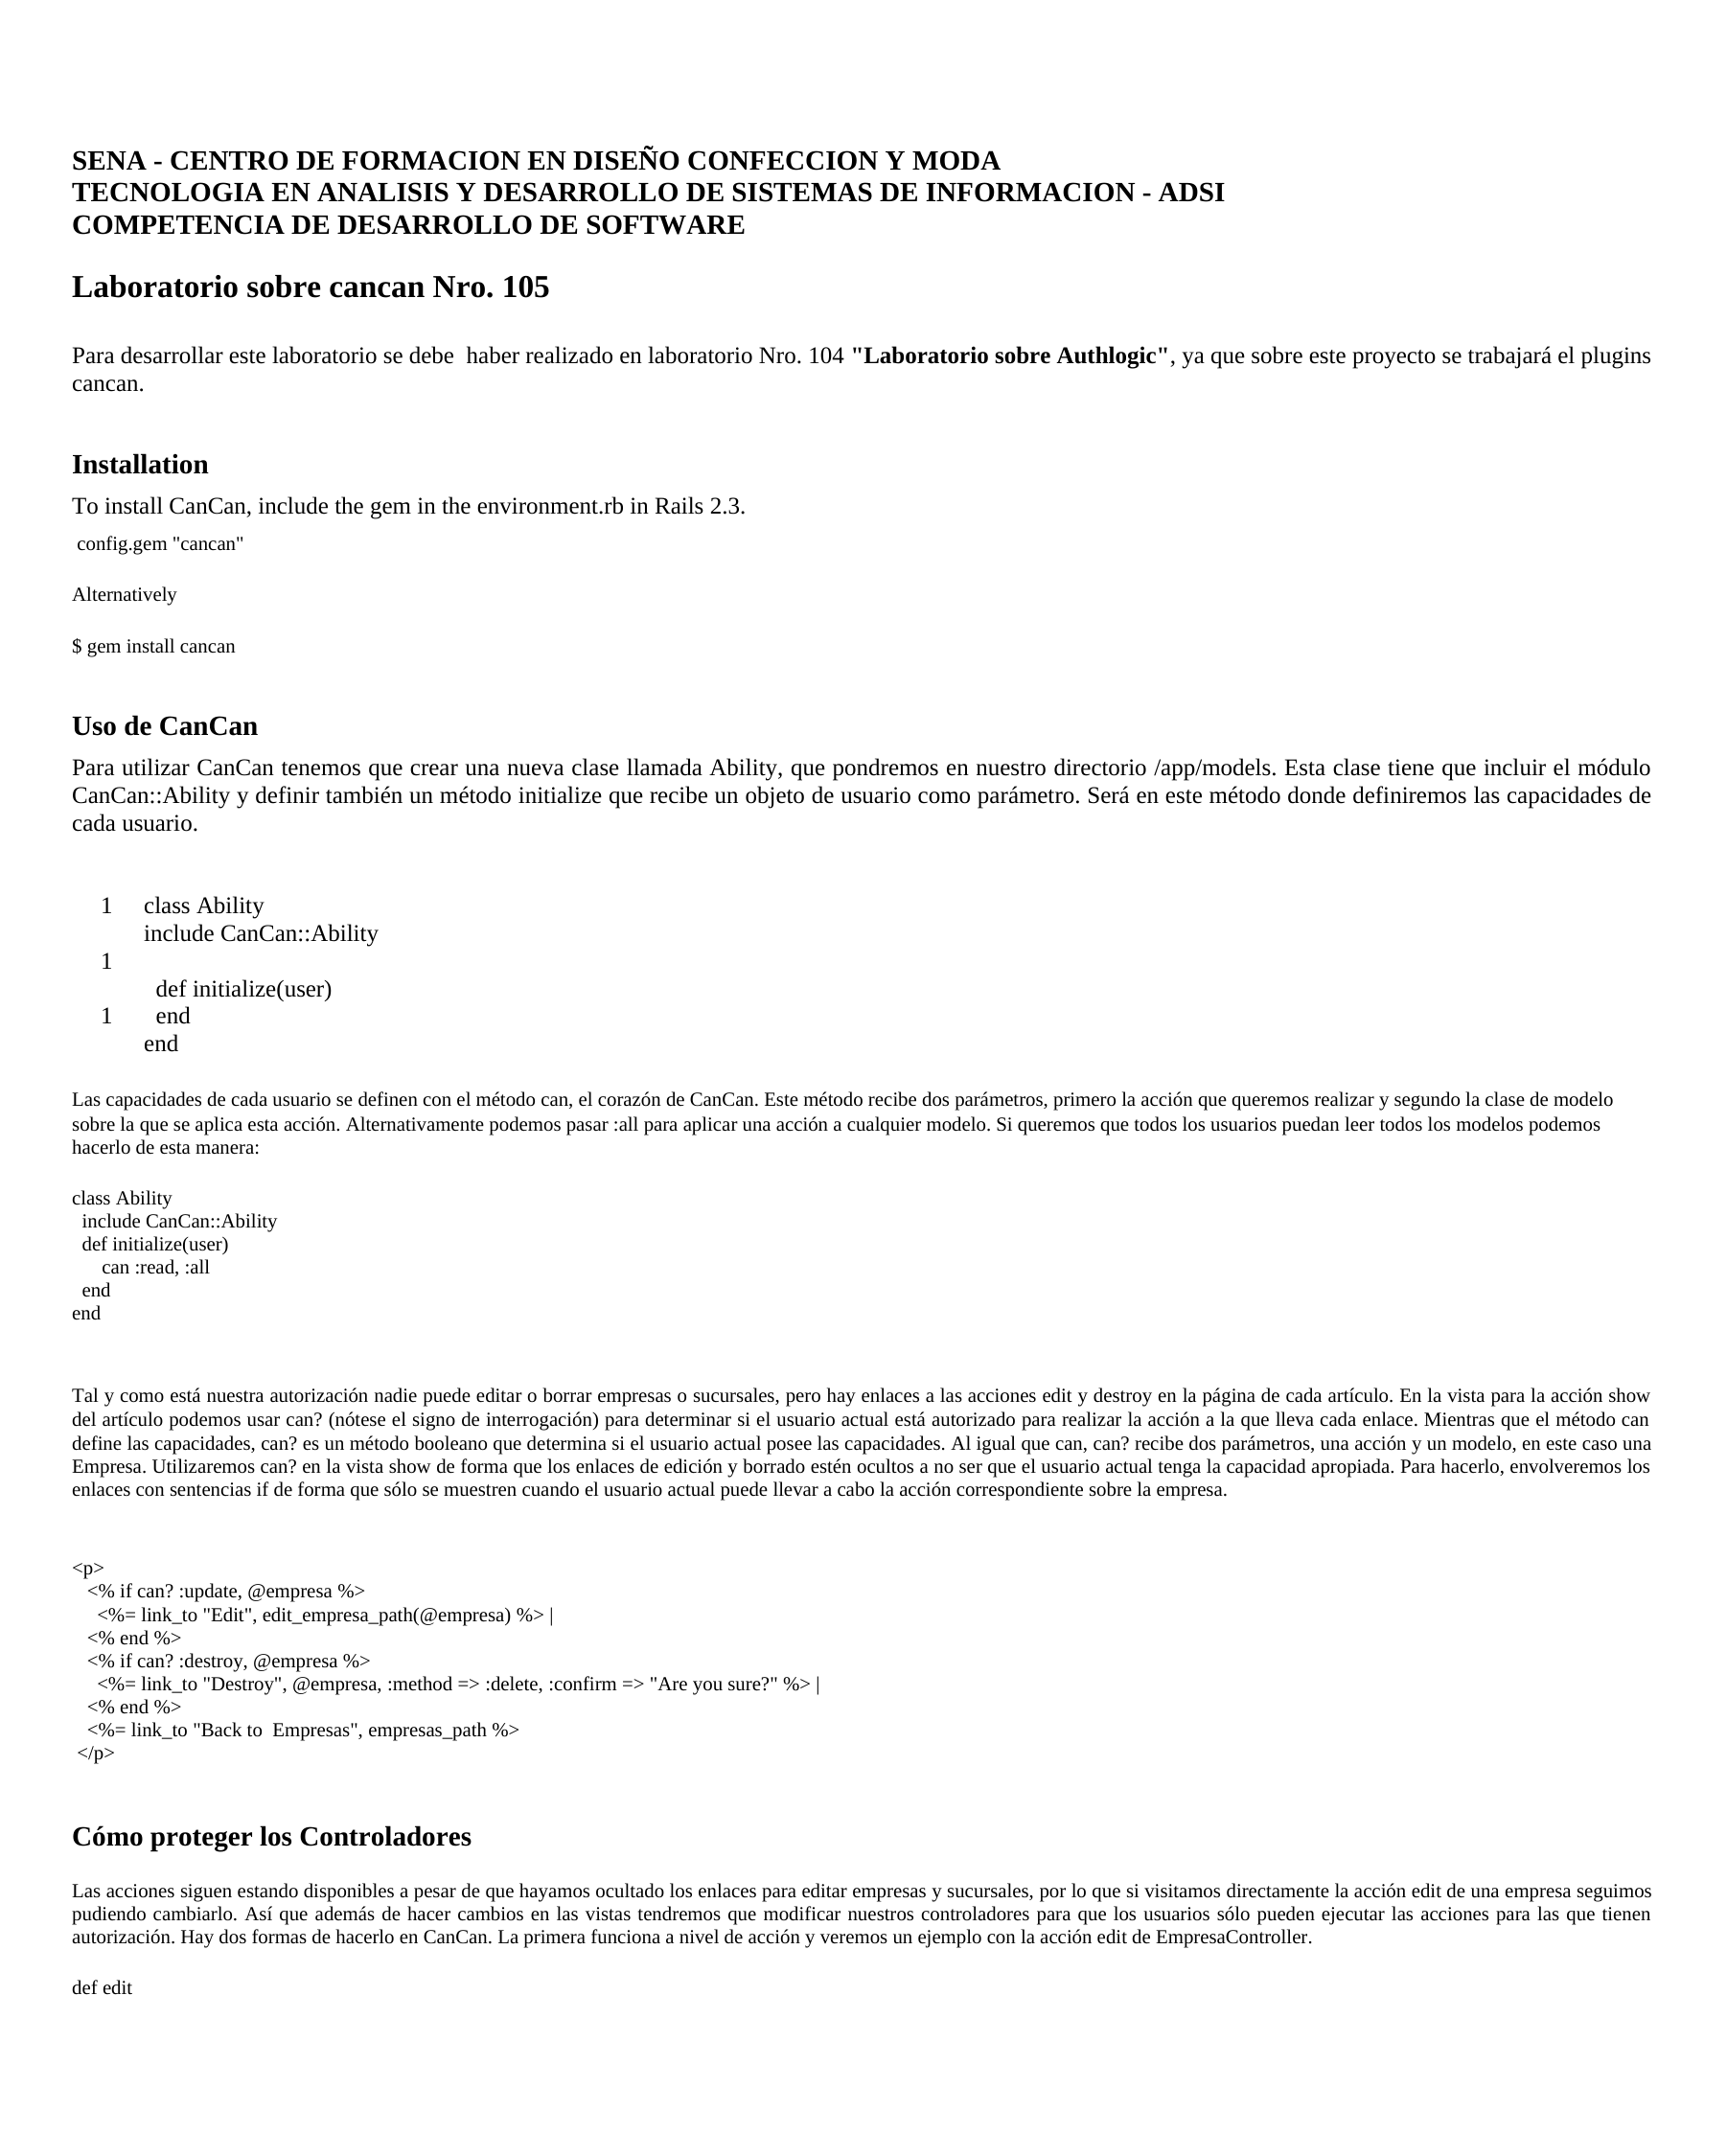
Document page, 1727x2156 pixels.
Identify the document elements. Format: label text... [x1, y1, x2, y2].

text config.gem "cancan" [72, 531, 1654, 555]
text include CanCan::Ability [72, 1209, 1654, 1232]
text def initialize(user) [144, 975, 1654, 1001]
text ﻿ [72, 863, 1654, 891]
text end [72, 1301, 1654, 1324]
text Para desarrollar este laboratorio se debe haber realizado en laboratorio Nro. 104 "Laboratorio sobre Authlogic", ya que sobre este proyecto se trabajará el plugins cancan. [72, 341, 1654, 396]
text end [72, 1278, 1654, 1301]
text ﻿Tal y como está nuestra autorización nadie puede editar o borrar empresas o sucursales, pero hay enlaces a las acciones edit y destroy en la página de cada artículo. En la vista para la acción show del artículo podemos usar can? (nótese el signo de interrogación) para determinar si el usuario actual está autorizado para realizar la acción a la que lleva cada enlace. Mientras que el método can define las capacidades, can? es un método booleano que determina si el usuario actual posee las capacidades. Al igual que can, can? recibe dos parámetros, una acción y un modelo, en este caso una Empresa. Utilizaremos can? en la vista show de forma que los enlaces de edición y borrado estén ocultos a no ser que el usuario actual tenga la capacidad apropiada. Para hacerlo, envolveremos los enlaces con sentencias if de forma que sólo se muestren cuando el usuario actual puede llevar a cabo la acción correspondiente sobre la empresa. [72, 1380, 1654, 1501]
text ﻿ [72, 1792, 1654, 1820]
text Alternatively [72, 583, 1654, 606]
text To install CanCan, include the gem in the environment.rb in Rails 2.3. [72, 492, 1654, 519]
text def initialize(user) [72, 1232, 1654, 1255]
text <% if can? :destroy, @empresa %> [72, 1649, 1654, 1672]
text <% if can? :update, @empresa %> [72, 1579, 1654, 1602]
text </p> [72, 1741, 1654, 1764]
text <%= link_to "Edit", edit_empresa_path(@empresa) %> | [72, 1602, 1654, 1626]
text $ gem install cancan [72, 634, 1654, 657]
text <% end %> [72, 1695, 1654, 1718]
list end [101, 1001, 1654, 1029]
text SENA - CENTRO DE FORMACION EN DISEÑO CONFECCION Y MODA [72, 144, 1654, 175]
text end [144, 1029, 1654, 1057]
text Las acciones siguen estando disponibles a pesar de que hayamos ocultado los enlaces para editar empresas y sucursales, por lo que si visitamos directamente la acción edit de una empresa seguimos pudiendo cambiarlo. Así que además de hacer cambios en las vistas tendremos que modificar nuestros controladores para que los usuarios sólo pueden ejecutar las acciones para las que tienen autorización. Hay dos formas de hacerlo en CanCan. La primera funciona a nivel de acción y veremos un ejemplo con la acción edit de EmpresaController. [72, 1879, 1654, 1948]
text def edit [72, 1976, 1654, 1999]
text can :read, :all [72, 1255, 1654, 1278]
text TECNOLOGIA EN ANALISIS Y DESARROLLO DE SISTEMAS DE INFORMACION - ADSI [72, 175, 1654, 208]
text Laboratorio sobre cancan Nro. 105 [72, 267, 1654, 305]
text class Ability [72, 1186, 1654, 1209]
subtitle Installation [72, 447, 1654, 480]
text include CanCan::Ability [144, 919, 1654, 947]
list class Ability [101, 891, 1654, 919]
text <%= link_to "Back to Empresas", empresas_path %> [72, 1718, 1654, 1741]
text ﻿ [72, 1528, 1654, 1556]
subtitle Uso de CanCan [72, 709, 1654, 742]
text COMPETENCIA DE DESARROLLO DE SOFTWARE [72, 208, 1654, 241]
text <p> [72, 1556, 1654, 1579]
text ﻿Las capacidades de cada usuario se definen con el método can, el corazón de CanCan. Este método recibe dos parámetros, primero la acción que queremos realizar y segundo la clase de modelo sobre la que se aplica esta acción. Alternativamente podemos pasar :all para aplicar una acción a cualquier modelo. Si queremos que todos los usuarios puedan leer todos los modelos podemos hacerlo de esta manera: [72, 1085, 1654, 1158]
text <%= link_to "Destroy", @empresa, :method => :delete, :confirm => "Are you sure?" %> | [72, 1672, 1654, 1695]
text Para utilizar CanCan tenemos que crear una nueva clase llamada Ability, que pondremos en nuestro directorio /app/models. Esta clase tiene que incluir el módulo CanCan::Ability y definir también un método initialize que recibe un objeto de usuario como parámetro. Será en este método donde definiremos las capacidades de cada usuario. [72, 753, 1654, 836]
subtitle Cómo proteger los Controladores [72, 1820, 1654, 1851]
text <% end %> [72, 1626, 1654, 1649]
